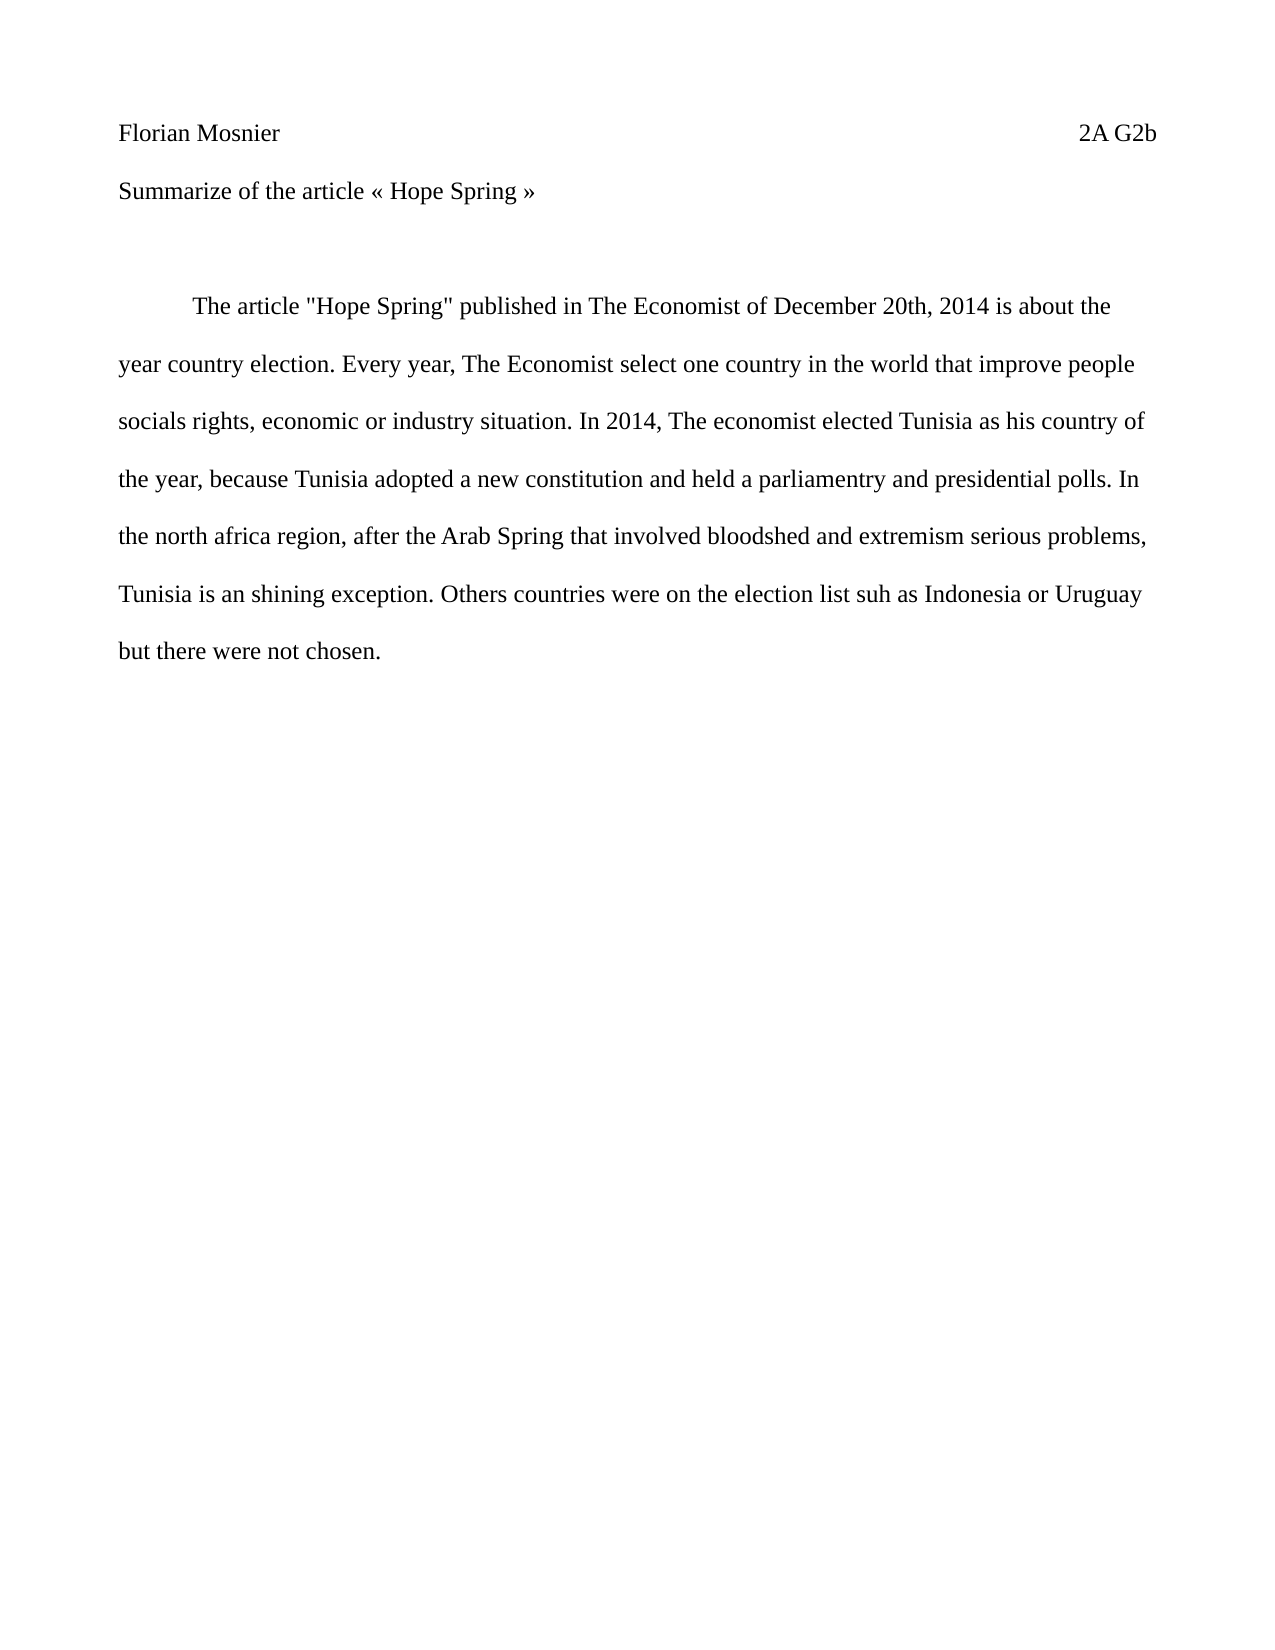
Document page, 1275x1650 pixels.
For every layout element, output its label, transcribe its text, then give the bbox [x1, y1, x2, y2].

text The article "Hope Spring" published in The Economist of December 20th, 2014 is about the year country election. Every year, The Economist select one country in the world that improve people socials rights, economic or industry situation. In 2014, The economist elected Tunisia as his country of the year, because Tunisia adopted a new constitution and held a parliamentry and presidential polls. In the north africa region, after the Arab Spring that involved bloodshed and extremism serious problems, Tunisia is an shining exception. Others countries were on the election list suh as Indonesia or Uruguay but there were not chosen. [118, 291, 1157, 665]
text Summarize of the article « Hope Spring » [118, 176, 1157, 205]
